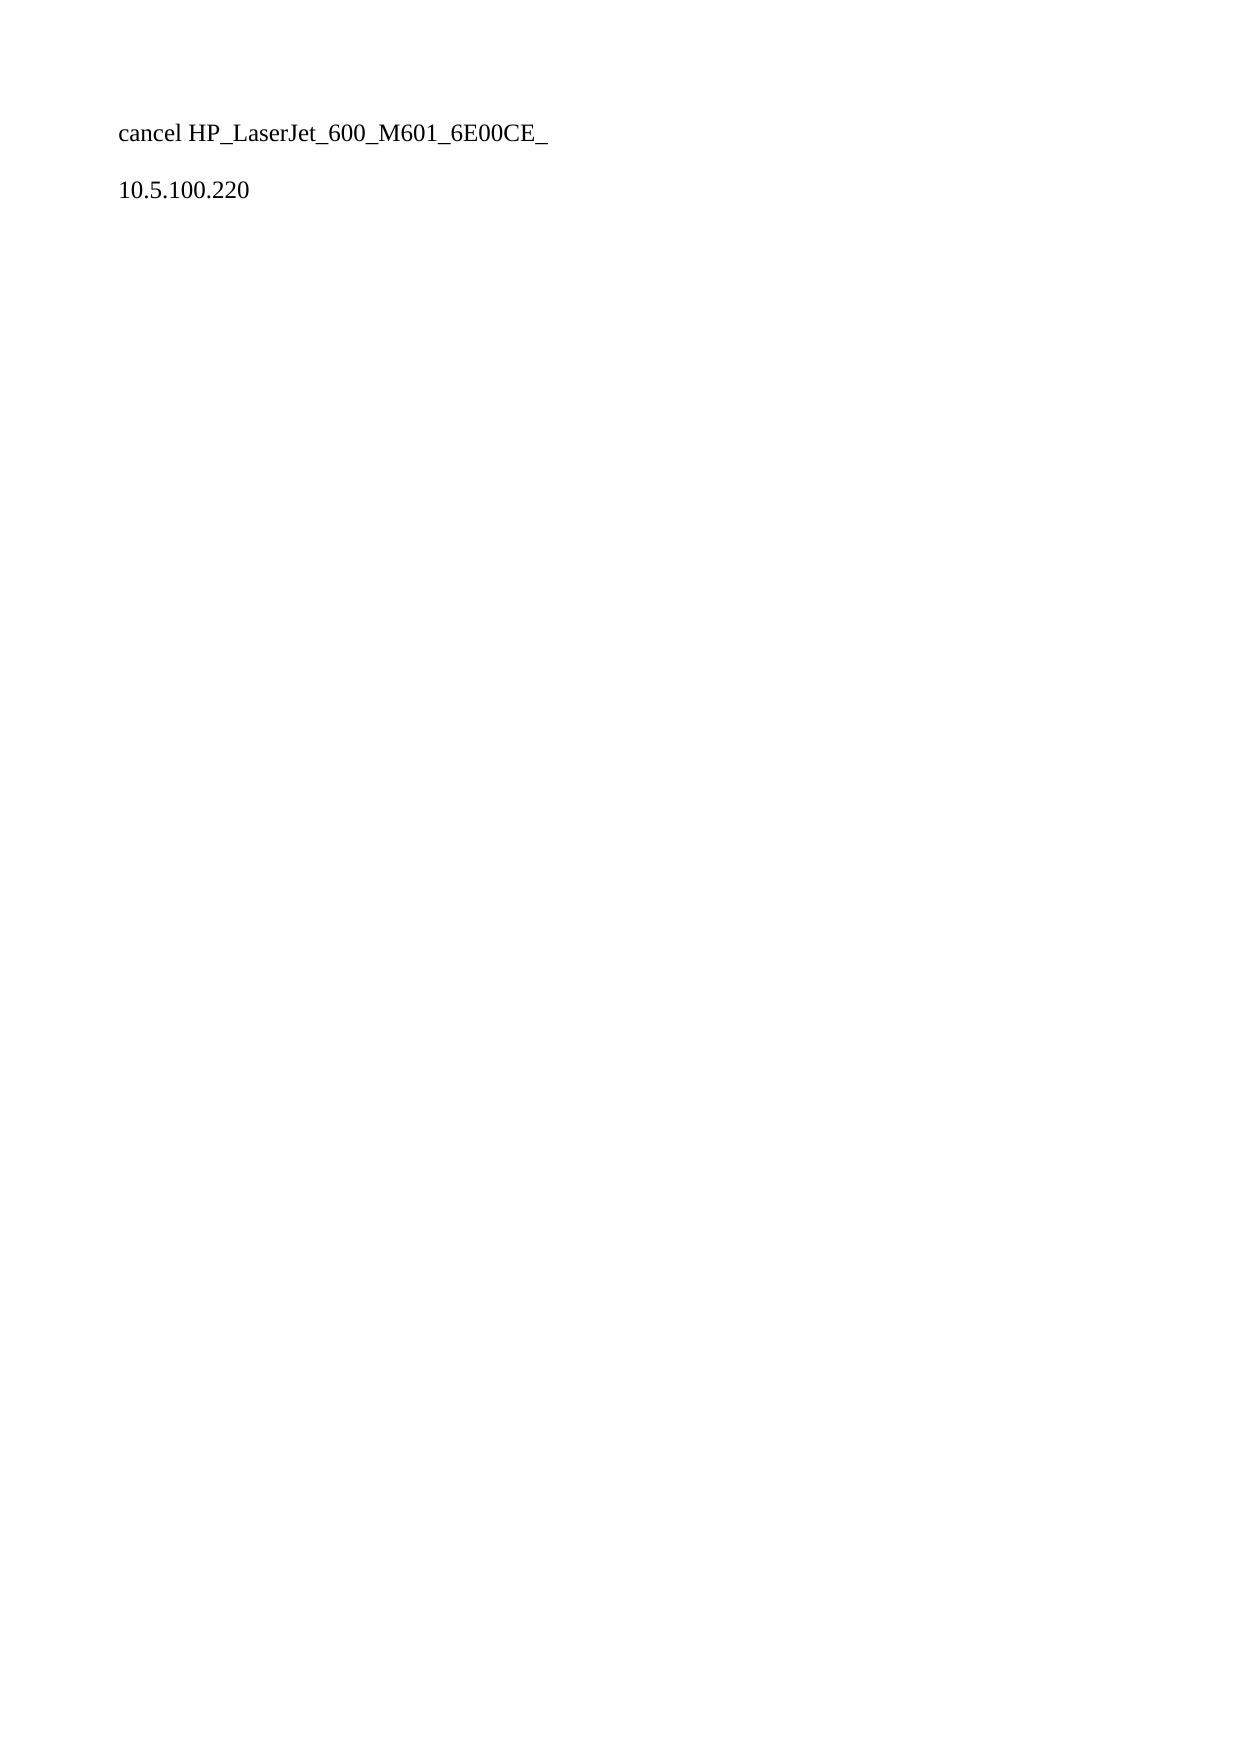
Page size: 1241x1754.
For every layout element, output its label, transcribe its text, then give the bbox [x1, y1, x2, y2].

text 10.5.100.220 [118, 176, 1122, 204]
text cancel HP_LaserJet_600_M601_6E00CE_ [118, 118, 1122, 147]
